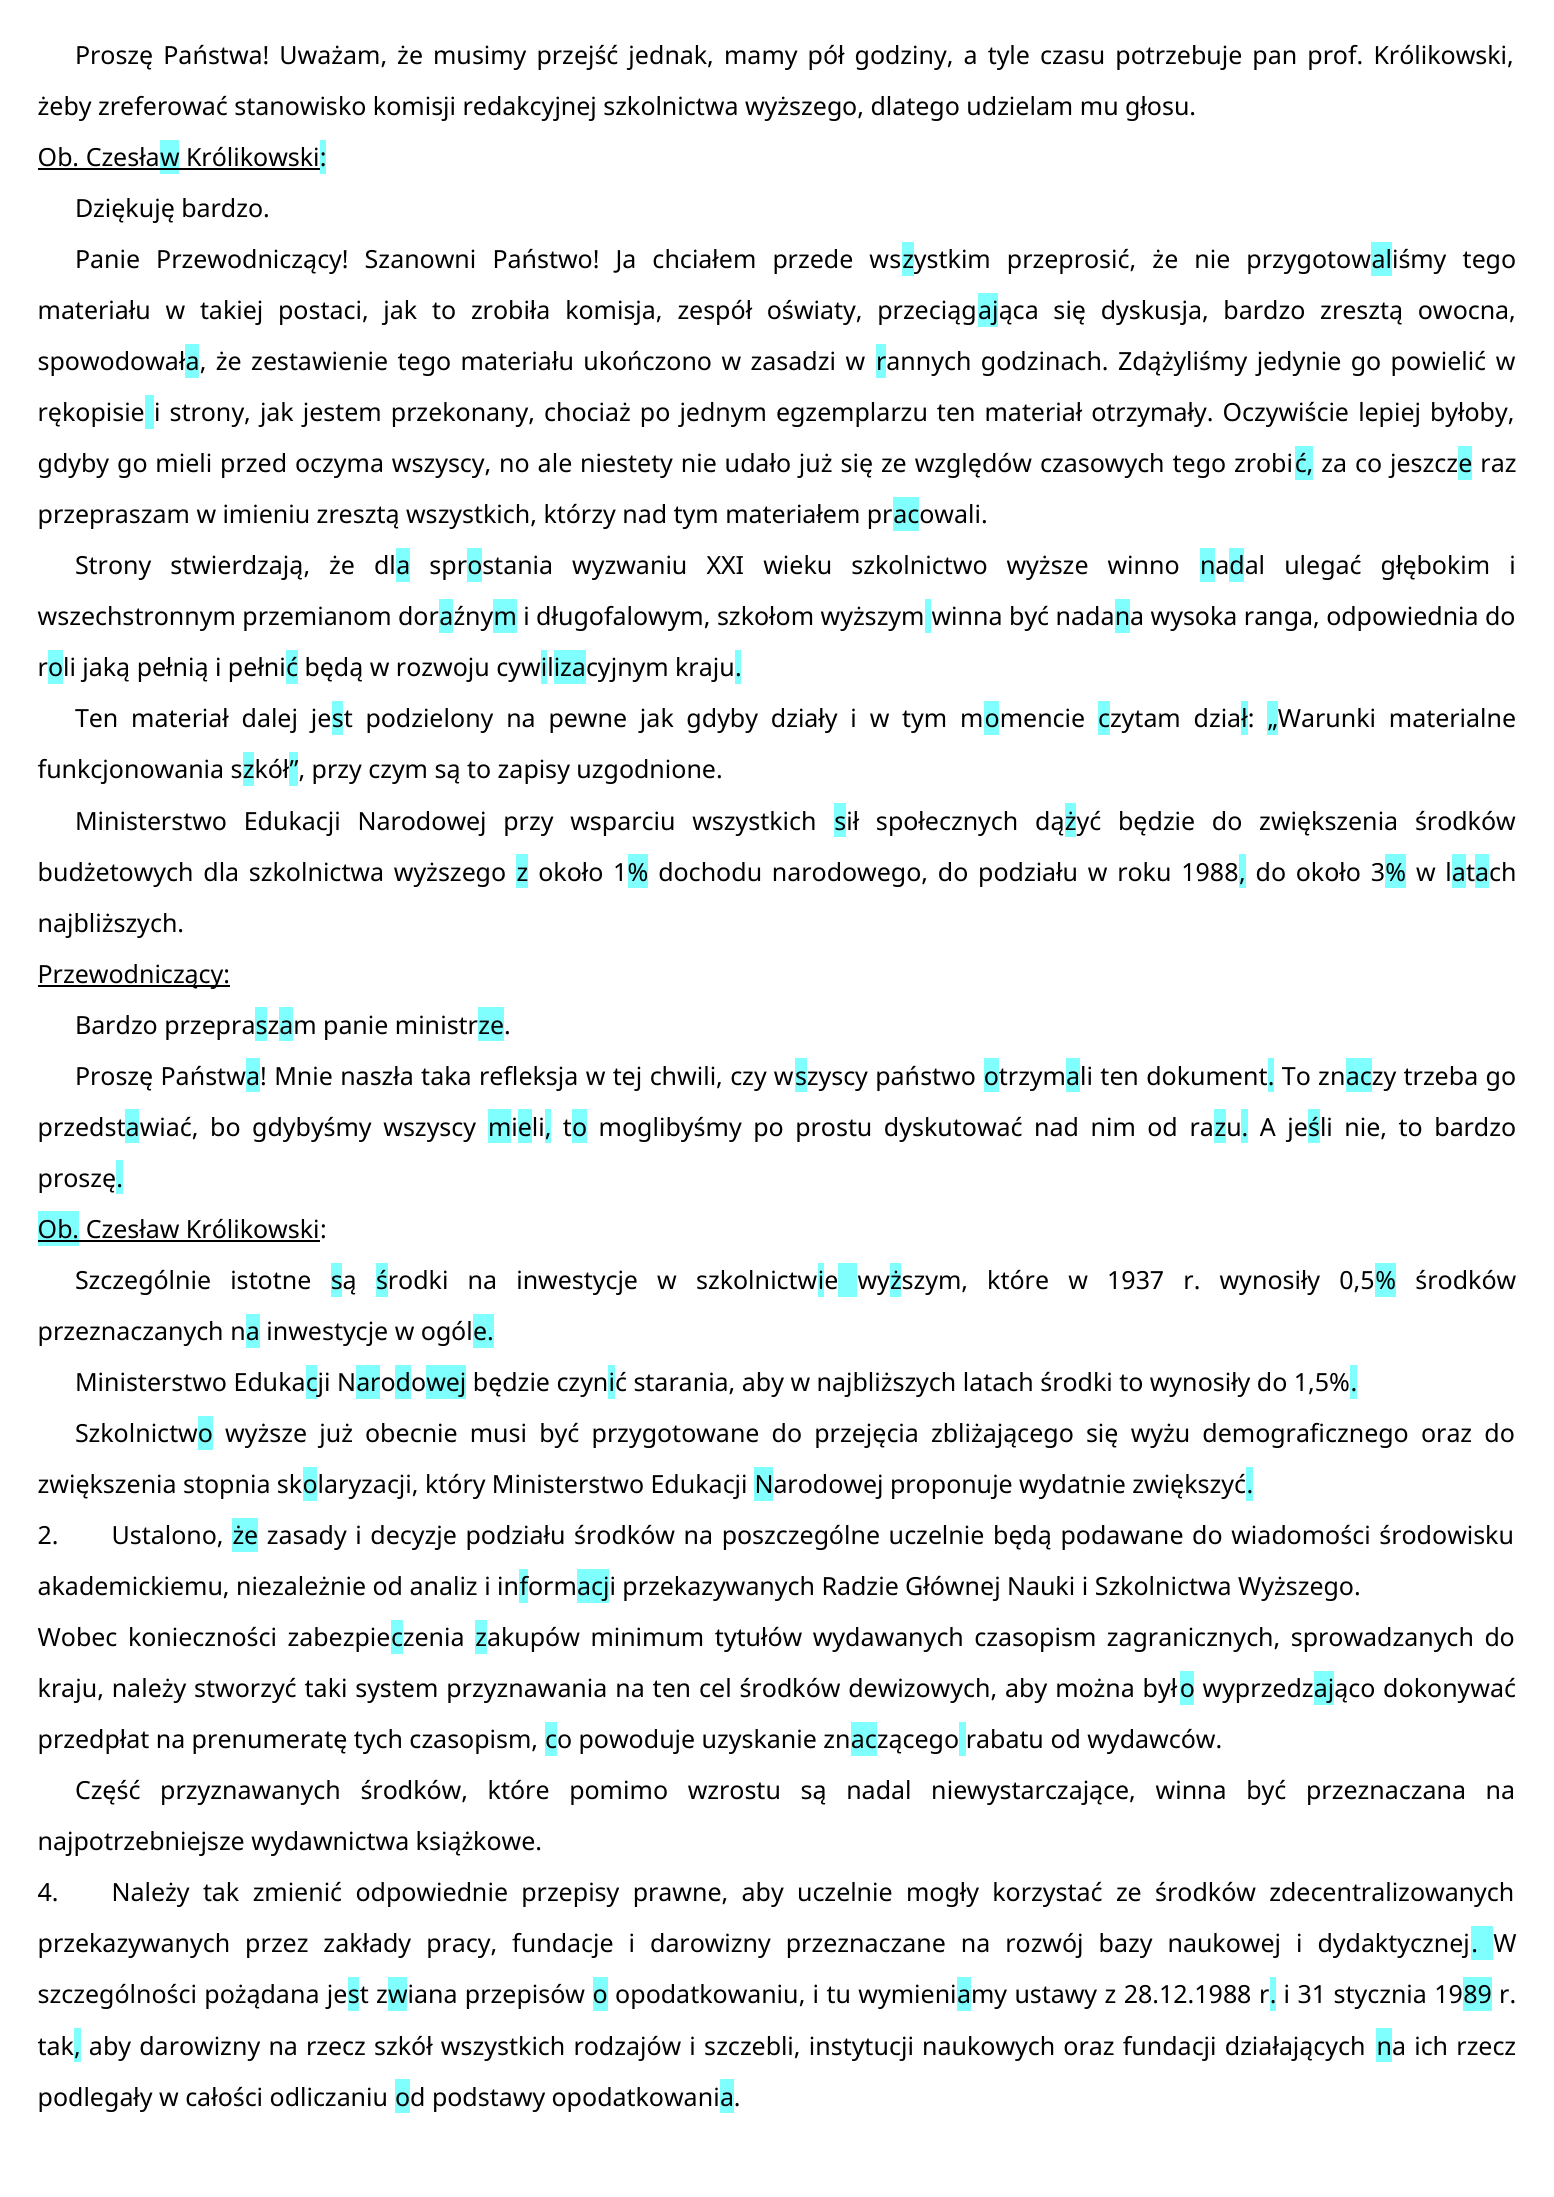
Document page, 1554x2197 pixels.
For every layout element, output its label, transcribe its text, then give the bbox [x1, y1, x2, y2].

text 4. Należy tak zmienić odpowiednie przepisy prawne, aby uczelnie mogły korzystać ze środków zdecentralizowanych przekazywanych przez zakłady pracy, fundacje i darowizny przeznaczane na rozwój bazy naukowej i dydaktycznej. W szczególności pożądana jest zwiana przepisów o opodatkowaniu, i tu wymieniamy ustawy z 28.12.1988 r. i 31 stycznia 1989 r. tak, aby darowizny na rzecz szkół wszystkich rodzajów i szczebli, instytucji naukowych oraz fundacji działających na ich rzecz podlegały w całości odliczaniu od podstawy opodatkowania. [37, 1875, 1516, 2113]
text Proszę Państwa! Uważam, że musimy przejść jednak, mamy pół godziny, a tyle czasu potrzebuje pan prof. Królikowski, żeby zreferować stanowisko komisji redakcyjnej szkolnictwa wyższego, dlatego udzielam mu głosu. [37, 37, 1516, 123]
text Bardzo przepraszam panie ministrze. [37, 1007, 1516, 1041]
text Ob. Czesław Królikowski: [37, 139, 1516, 174]
text Szczególnie istotne są środki na inwestycje w szkolnictwie wyższym, które w 1937 r. wynosiły 0,5% środków przeznaczanych na inwestycje w ogóle. [37, 1262, 1516, 1348]
text Dziękuję bardzo. [37, 191, 1516, 225]
text 2. Ustalono, że zasady i decyzje podziału środków na poszczególne uczelnie będą podawane do wiadomości środowisku akademickiemu, niezależnie od analiz i informacji przekazywanych Radzie Głównej Nauki i Szkolnictwa Wyższego. [37, 1518, 1516, 1603]
text Ob. Czesław Królikowski: [37, 1211, 1516, 1246]
text Przewodniczący: [37, 956, 1516, 990]
text Szkolnictwo wyższe już obecnie musi być przygotowane do przejęcia zbliżającego się wyżu demograficznego oraz do zwiększenia stopnia skolaryzacji, który Ministerstwo Edukacji Narodowej proponuje wydatnie zwiększyć. [37, 1416, 1516, 1501]
text Ministerstwo Edukacji Narodowej przy wsparciu wszystkich sił społecznych dążyć będzie do zwiększenia środków budżetowych dla szkolnictwa wyższego z około 1% dochodu narodowego, do podziału w roku 1988, do około 3% w latach najbliższych. [37, 803, 1516, 939]
text Wobec konieczności zabezpieczenia zakupów minimum tytułów wydawanych czasopism zagranicznych, sprowadzanych do kraju, należy stworzyć taki system przyznawania na ten cel środków dewizowych, aby można było wyprzedzająco dokonywać przedpłat na prenumeratę tych czasopism, co powoduje uzyskanie znaczącego rabatu od wydawców. [37, 1620, 1516, 1756]
text Panie Przewodniczący! Szanowni Państwo! Ja chciałem przede wszystkim przeprosić, że nie przygotowaliśmy tego materiału w takiej postaci, jak to zrobiła komisja, zespół oświaty, przeciągająca się dyskusja, bardzo zresztą owocna, spowodowała, że zestawienie tego materiału ukończono w zasadzi w rannych godzinach. Zdążyliśmy jedynie go powielić w rękopisie i strony, jak jestem przekonany, chociaż po jednym egzemplarzu ten materiał otrzymały. Oczywiście lepiej byłoby, gdyby go mieli przed oczyma wszyscy, no ale niestety nie udało już się ze względów czasowych tego zrobić, za co jeszcze raz przepraszam w imieniu zresztą wszystkich, którzy nad tym materiałem pracowali. [37, 242, 1516, 531]
text Część przyznawanych środków, które pomimo wzrostu są nadal niewystarczające, winna być przeznaczana na najpotrzebniejsze wydawnictwa książkowe. [37, 1773, 1516, 1858]
text Ten materiał dalej jest podzielony na pewne jak gdyby działy i w tym momencie czytam dział: „Warunki materialne funkcjonowania szkół”, przy czym są to zapisy uzgodnione. [37, 701, 1516, 786]
text Proszę Państwa! Mnie naszła taka refleksja w tej chwili, czy wszyscy państwo otrzymali ten dokument. To znaczy trzeba go przedstawiać, bo gdybyśmy wszyscy mieli, to moglibyśmy po prostu dyskutować nad nim od razu. A jeśli nie, to bardzo proszę. [37, 1058, 1516, 1194]
text Ministerstwo Edukacji Narodowej będzie czynić starania, aby w najbliższych latach środki to wynosiły do 1,5%. [37, 1364, 1516, 1399]
text Strony stwierdzają, że dla sprostania wyzwaniu XXI wieku szkolnictwo wyższe winno nadal ulegać głębokim i wszechstronnym przemianom doraźnym i długofalowym, szkołom wyższym winna być nadana wysoka ranga, odpowiednia do roli jaką pełnią i pełnić będą w rozwoju cywilizacyjnym kraju. [37, 548, 1516, 684]
